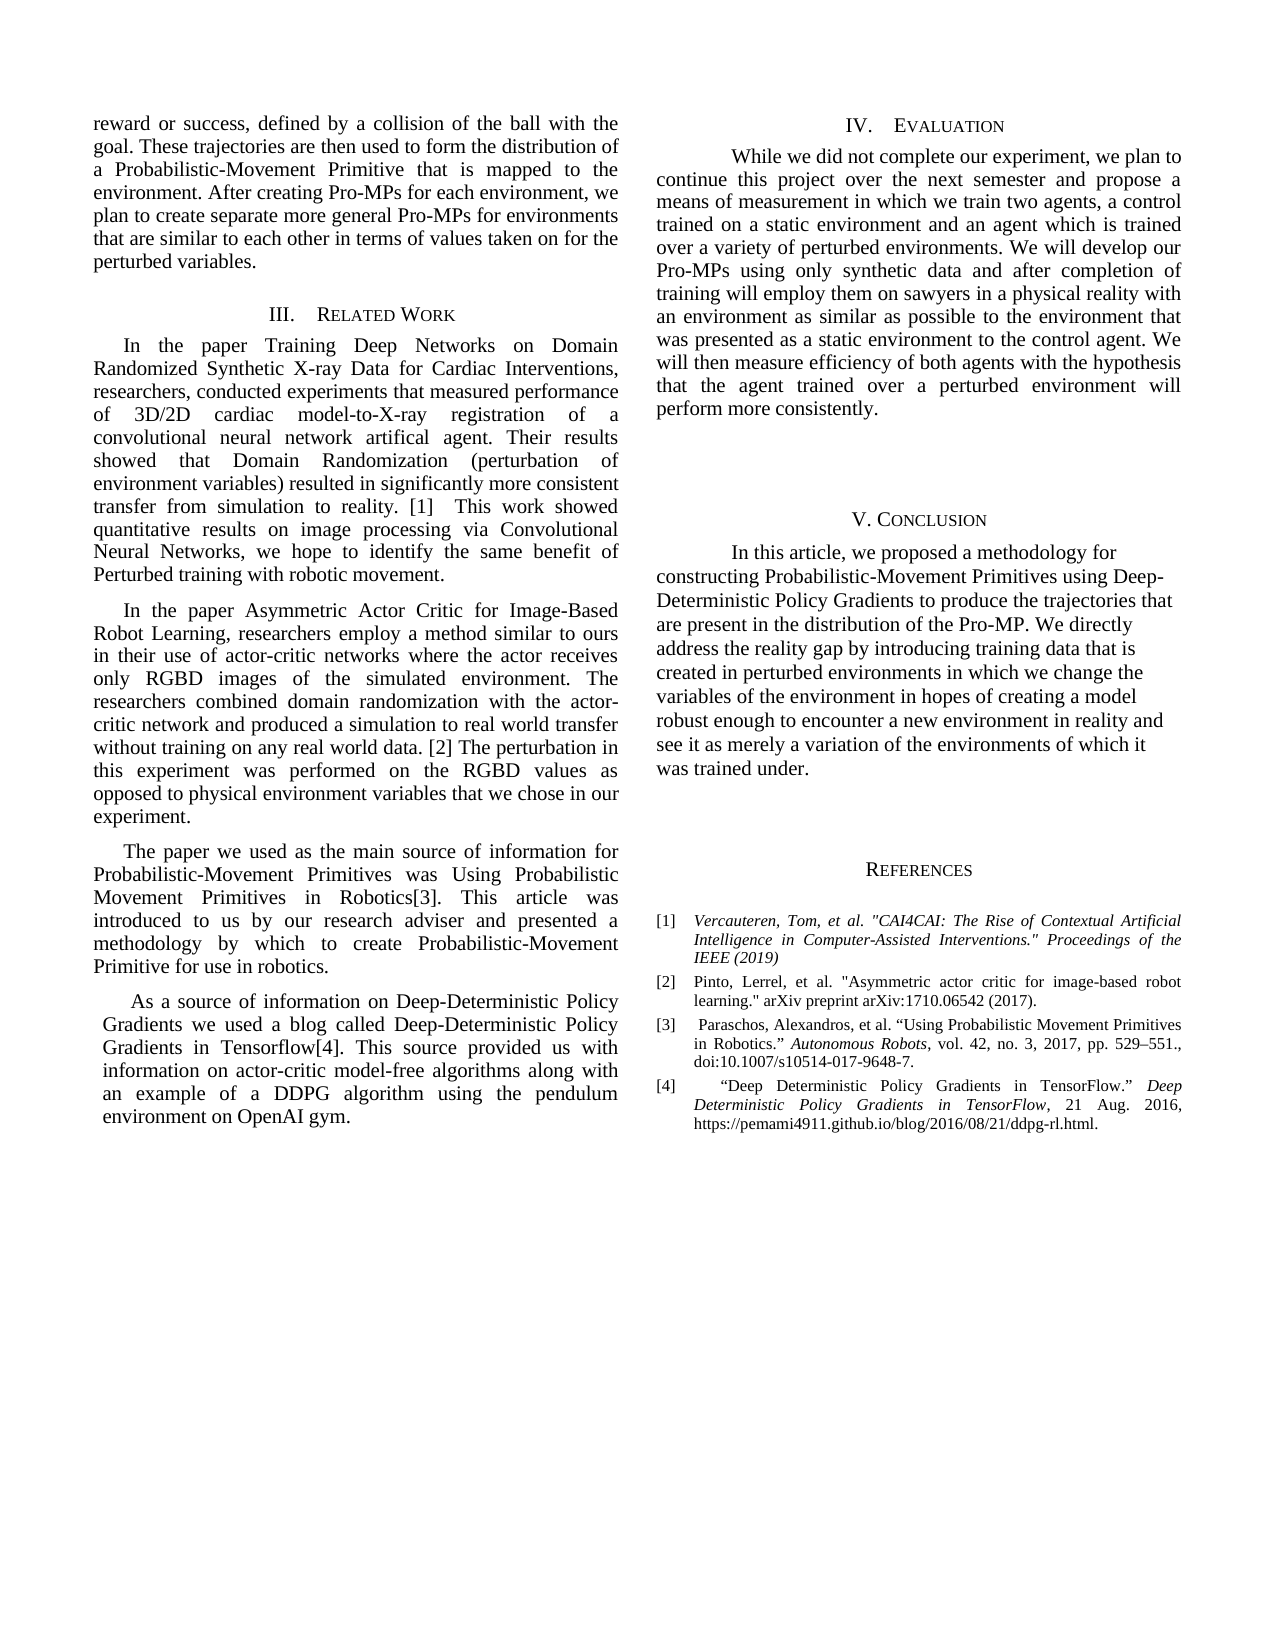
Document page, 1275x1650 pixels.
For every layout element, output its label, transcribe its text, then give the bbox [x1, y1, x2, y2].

subtitle References [656, 857, 1182, 881]
text In the paper Asymmetric Actor Critic for Image-Based Robot Learning, researchers employ a method similar to ours in their use of actor-critic networks where the actor receives only RGBD images of the simulated environment. The researchers combined domain randomization with the actor-critic network and produced a simulation to real world transfer without training on any real world data. [2] The perturbation in this experiment was performed on the RGBD values as opposed to physical environment variables that we chose in our experiment. [93, 599, 619, 828]
text While we did not complete our experiment, we plan to continue this project over the next semester and propose a means of measurement in which we train two agents, a control trained on a static environment and an agent which is trained over a variety of perturbed environments. We will develop our Pro-MPs using only synthetic data and after completion of training will employ them on sawyers in a physical reality with an environment as similar as possible to the environment that was presented as a static environment to the control agent. We will then measure efficiency of both agents with the hypothesis that the agent trained over a perturbed environment will perform more consistently. [656, 145, 1182, 420]
subtitle V. Conclusion [656, 507, 1182, 531]
text reward or success, defined by a collision of the ball with the goal. These trajectories are then used to form the distribution of a Probabilistic-Movement Primitive that is mapped to the environment. After creating Pro-MPs for each environment, we plan to create separate more general Pro-MPs for environments that are similar to each other in terms of values taken on for the perturbed variables. [93, 112, 619, 273]
text The paper we used as the main source of information for Probabilistic-Movement Primitives was Using Probabilistic Movement Primitives in Robotics[3]. This article was introduced to us by our research adviser and presented a methodology by which to create Probabilistic-Movement Primitive for use in robotics. [93, 840, 619, 978]
list Paraschos, Alexandros, et al. “Using Probabilistic Movement Primitives in Robotics.” Autonomous Robots, vol. 42, no. 3, 2017, pp. 529–551., doi:10.1007/s10514-017-9648-7. [656, 1015, 1182, 1072]
subtitle Related Work [93, 302, 619, 326]
text In this article, we proposed a methodology for constructing Probabilistic-Movement Primitives using Deep-Deterministic Policy Gradients to produce the trajectories that are present in the distribution of the Pro-MP. We directly address the reality gap by introducing training data that is created in perturbed environments in which we change the variables of the environment in hopes of creating a model robust enough to encounter a new environment in reality and see it as merely a variation of the environments of which it was trained under. [656, 539, 1182, 780]
list Pinto, Lerrel, et al. "Asymmetric actor critic for image-based robot learning." arXiv preprint arXiv:1710.06542 (2017). [656, 973, 1182, 1010]
list “Deep Deterministic Policy Gradients in TensorFlow.” Deep Deterministic Policy Gradients in TensorFlow, 21 Aug. 2016, https://pemami4911.github.io/blog/2016/08/21/ddpg-rl.html. [656, 1077, 1182, 1133]
text In the paper Training Deep Networks on Domain Randomized Synthetic X-ray Data for Cardiac Interventions, researchers, conducted experiments that measured performance of 3D/2D cardiac model-to-X-ray registration of a convolutional neural network artifical agent. Their results showed that Domain Randomization (perturbation of environment variables) resulted in significantly more consistent transfer from simulation to reality. [1] This work showed quantitative results on image processing via Convolutional Neural Networks, we hope to identify the same benefit of Perturbed training with robotic movement. [93, 334, 619, 586]
list Vercauteren, Tom, et al. "CAI4CAI: The Rise of Contextual Artificial Intelligence in Computer-Assisted Interventions." Proceedings of the IEEE (2019) [656, 911, 1182, 967]
subtitle Evaluation [656, 112, 1182, 137]
text As a source of information on Deep-Deterministic Policy Gradients we used a blog called Deep-Deterministic Policy Gradients in Tensorflow[4]. This source provided us with information on actor-critic model-free algorithms along with an example of a DDPG algorithm using the pendulum environment on OpenAI gym. [102, 990, 619, 1128]
